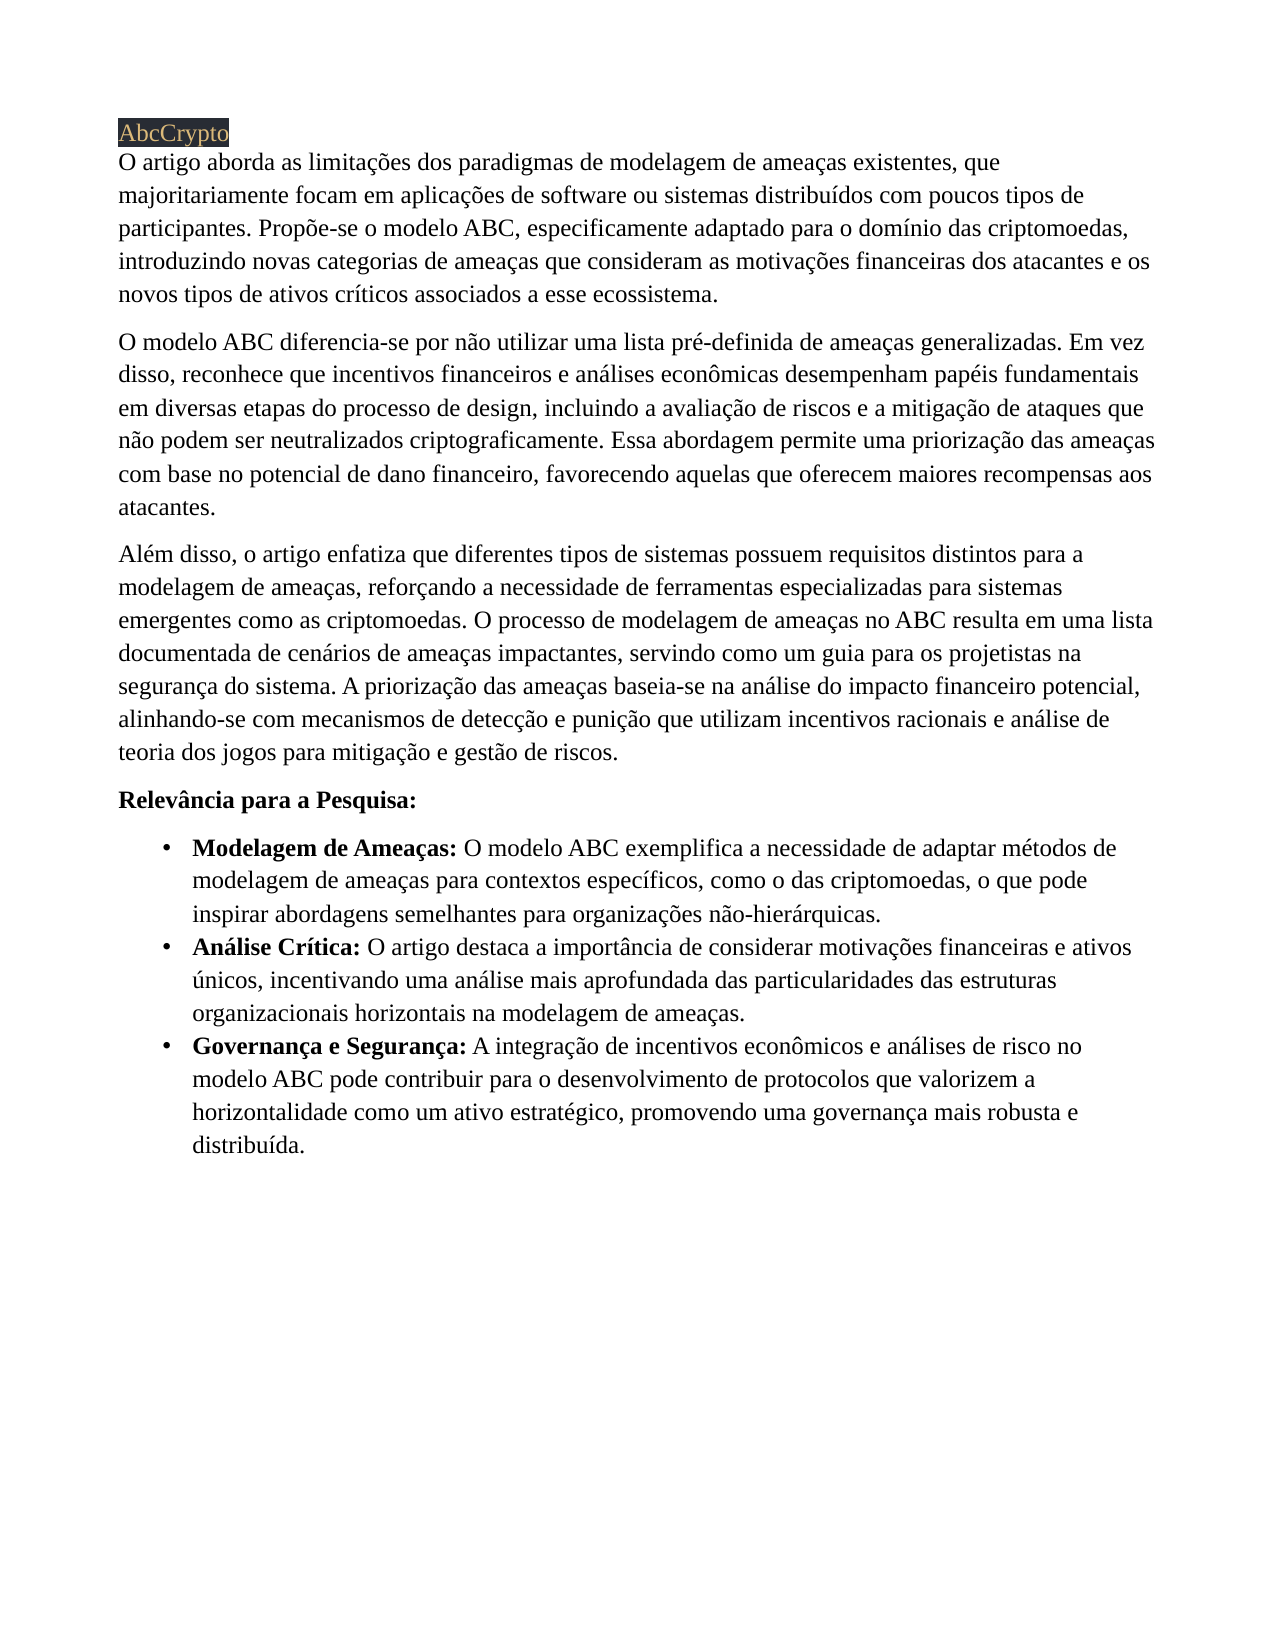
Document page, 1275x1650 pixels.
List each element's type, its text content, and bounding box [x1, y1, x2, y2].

text O modelo ABC diferencia-se por não utilizar uma lista pré-definida de ameaças generalizadas. Em vez disso, reconhece que incentivos financeiros e análises econômicas desempenham papéis fundamentais em diversas etapas do processo de design, incluindo a avaliação de riscos e a mitigação de ataques que não podem ser neutralizados criptograficamente. Essa abordagem permite uma priorização das ameaças com base no potencial de dano financeiro, favorecendo aquelas que oferecem maiores recompensas aos atacantes. [118, 327, 1157, 520]
text Relevância para a Pesquisa: [118, 785, 1157, 814]
list Governança e Segurança: A integração de incentivos econômicos e análises de risco no modelo ABC pode contribuir para o desenvolvimento de protocolos que valorizem a horizontalidade como um ativo estratégico, promovendo uma governança mais robusta e distribuída. [162, 1031, 1157, 1158]
list Análise Crítica: O artigo destaca a importância de considerar motivações financeiras e ativos únicos, incentivando uma análise mais aprofundada das particularidades das estruturas organizacionais horizontais na modelagem de ameaças. [162, 932, 1157, 1026]
text AbcCrypto [118, 118, 1157, 147]
list Modelagem de Ameaças: O modelo ABC exemplifica a necessidade de adaptar métodos de modelagem de ameaças para contextos específicos, como o das criptomoedas, o que pode inspirar abordagens semelhantes para organizações não-hierárquicas. [162, 833, 1157, 927]
text O artigo aborda as limitações dos paradigmas de modelagem de ameaças existentes, que majoritariamente focam em aplicações de software ou sistemas distribuídos com poucos tipos de participantes. Propõe-se o modelo ABC, especificamente adaptado para o domínio das criptomoedas, introduzindo novas categorias de ameaças que consideram as motivações financeiras dos atacantes e os novos tipos de ativos críticos associados a esse ecossistema. [118, 147, 1157, 308]
text Além disso, o artigo enfatiza que diferentes tipos de sistemas possuem requisitos distintos para a modelagem de ameaças, reforçando a necessidade de ferramentas especializadas para sistemas emergentes como as criptomoedas. O processo de modelagem de ameaças no ABC resulta em uma lista documentada de cenários de ameaças impactantes, servindo como um guia para os projetistas na segurança do sistema. A priorização das ameaças baseia-se na análise do impacto financeiro potencial, alinhando-se com mecanismos de detecção e punição que utilizam incentivos racionais e análise de teoria dos jogos para mitigação e gestão de riscos. [118, 539, 1157, 766]
